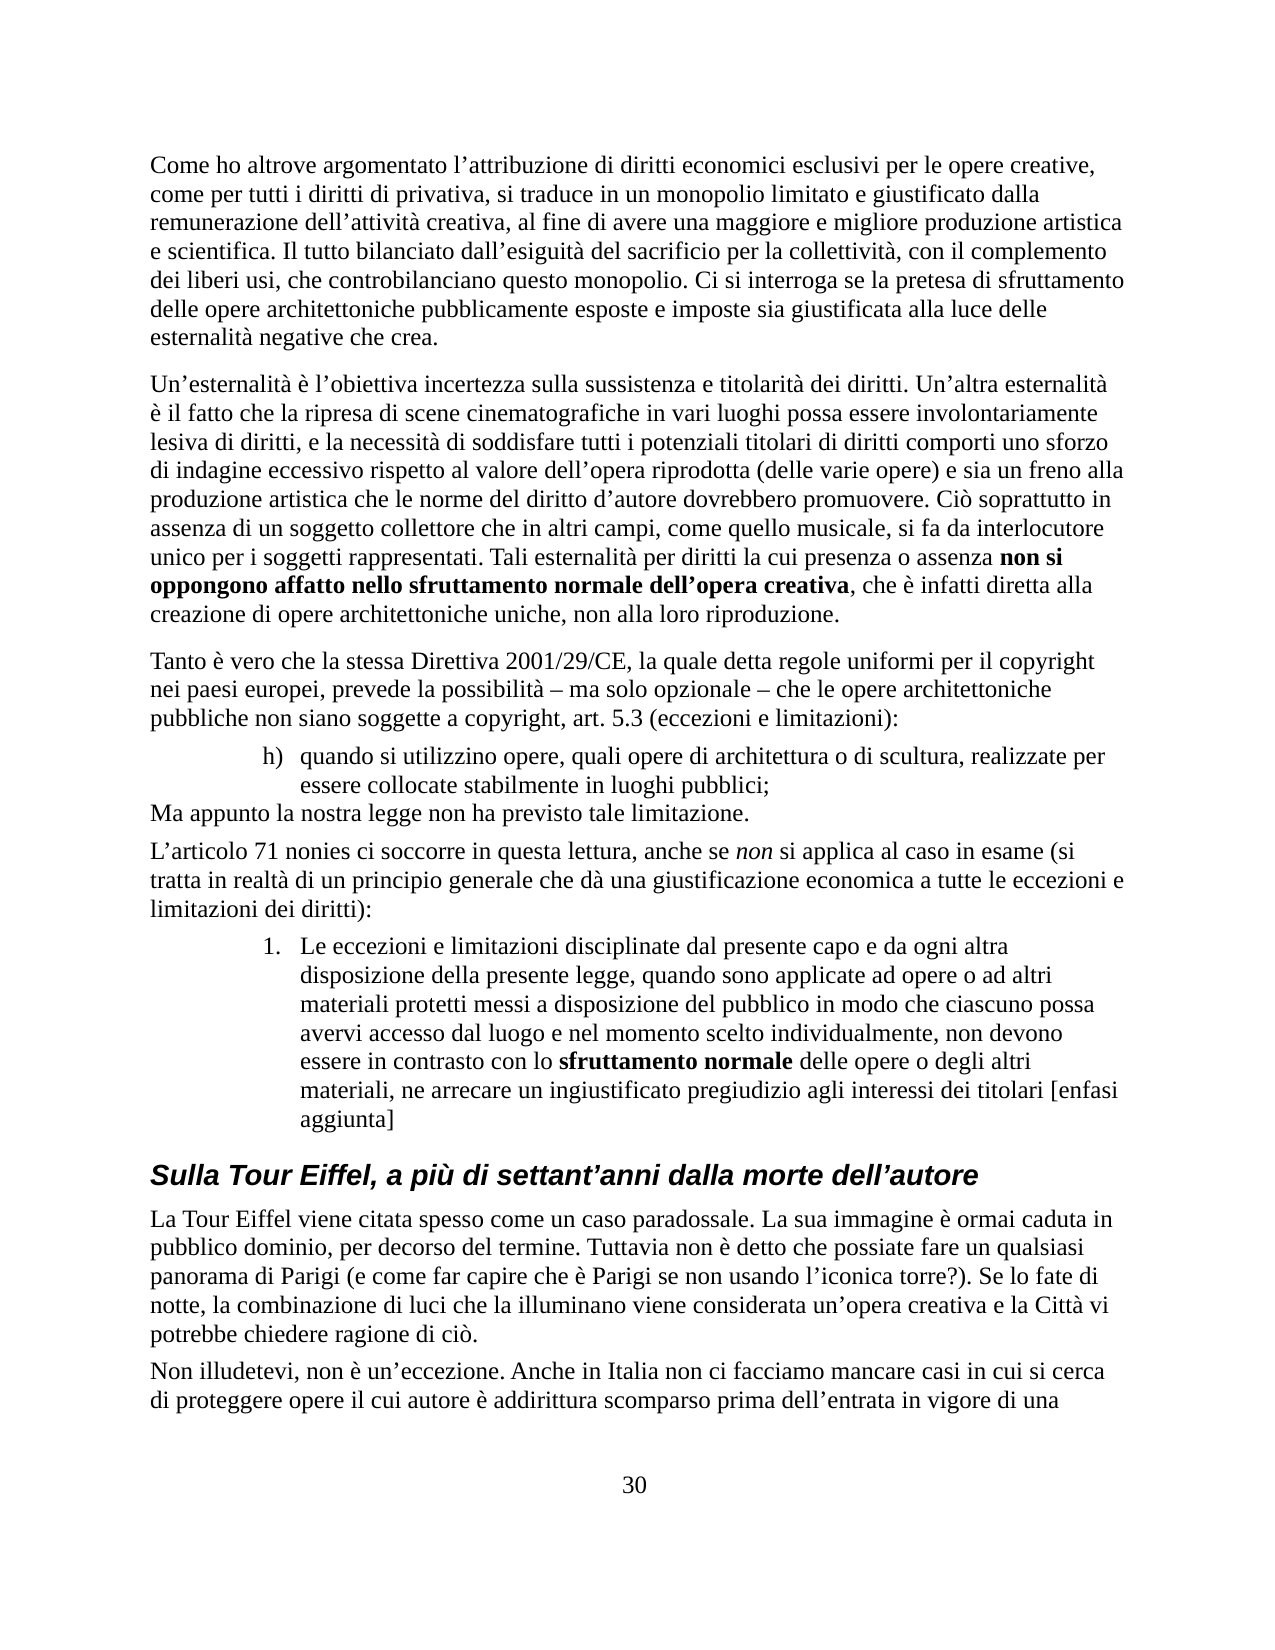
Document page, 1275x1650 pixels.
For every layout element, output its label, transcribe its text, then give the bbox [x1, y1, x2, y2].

text La Tour Eiffel viene citata spesso come un caso paradossale. La sua immagine è ormai caduta in pubblico dominio, per decorso del termine. Tuttavia non è detto che possiate fare un qualsiasi panorama di Parigi (e come far capire che è Parigi se non usando l’iconica torre?). Se lo fate di notte, la combinazione di luci che la illuminano viene considerata un’opera creativa e la Città vi potrebbe chiedere ragione di ciò. [150, 1204, 1125, 1347]
text Come ho altrove argomentato l’attribuzione di diritti economici esclusivi per le opere creative, come per tutti i diritti di privativa, si traduce in un monopolio limitato e giustificato dalla remunerazione dell’attività creativa, al fine di avere una maggiore e migliore produzione artistica e scientifica. Il tutto bilanciato dall’esiguità del sacrificio per la collettività, con il complemento dei liberi usi, che controbilanciano questo monopolio. Ci si interroga se la pretesa di sfruttamento delle opere architettoniche pubblicamente esposte e imposte sia giustificata alla luce delle esternalità negative che crea. [150, 150, 1125, 351]
text Un’esternalità è l’obiettiva incertezza sulla sussistenza e titolarità dei diritti. Un’altra esternalità è il fatto che la ripresa di scene cinematografiche in vari luoghi possa essere involontariamente lesiva di diritti, e la necessità di soddisfare tutti i potenziali titolari di diritti comporti uno sforzo di indagine eccessivo rispetto al valore dell’opera riprodotta (delle varie opere) e sia un freno alla produzione artistica che le norme del diritto d’autore dovrebbero promuovere. Ciò soprattutto in assenza di un soggetto collettore che in altri campi, come quello musicale, si fa da interlocutore unico per i soggetti rappresentati. Tali esternalità per diritti la cui presenza o assenza non si oppongono affatto nello sfruttamento normale dell’opera creativa, che è infatti diretta alla creazione di opere architettoniche uniche, non alla loro riproduzione. [150, 369, 1125, 628]
list Le eccezioni e limitazioni disciplinate dal presente capo e da ogni altra disposizione della presente legge, quando sono applicate ad opere o ad altri materiali protetti messi a disposizione del pubblico in modo che ciascuno possa avervi accesso dal luogo e nel momento scelto individualmente, non devono essere in contrasto con lo sfruttamento normale delle opere o degli altri materiali, ne arrecare un ingiustificato pregiudizio agli interessi dei titolari [enfasi aggiunta] [262, 931, 1125, 1133]
list quando si utilizzino opere, quali opere di architettura o di scultura, realizzate per essere collocate stabilmente in luoghi pubblici; [262, 741, 1125, 798]
subtitle Sulla Tour Eiffel, a più di settant’anni dalla morte dell’autore [150, 1158, 1125, 1191]
text Ma appunto la nostra legge non ha previsto tale limitazione. [150, 798, 1125, 827]
text Non illudetevi, non è un’eccezione. Anche in Italia non ci facciamo mancare casi in cui si cerca di proteggere opere il cui autore è addirittura scomparso prima dell’entrata in vigore di una [150, 1356, 1125, 1414]
text Tanto è vero che la stessa Direttiva 2001/29/CE, la quale detta regole uniformi per il copyright nei paesi europei, prevede la possibilità ‒ ma solo opzionale ‒ che le opere architettoniche pubbliche non siano soggette a copyright, art. 5.3 (eccezioni e limitazioni): [150, 646, 1125, 732]
text L’articolo 71 nonies ci soccorre in questa lettura, anche se non si applica al caso in esame (si tratta in realtà di un principio generale che dà una giustificazione economica a tutte le eccezioni e limitazioni dei diritti): [150, 836, 1125, 922]
